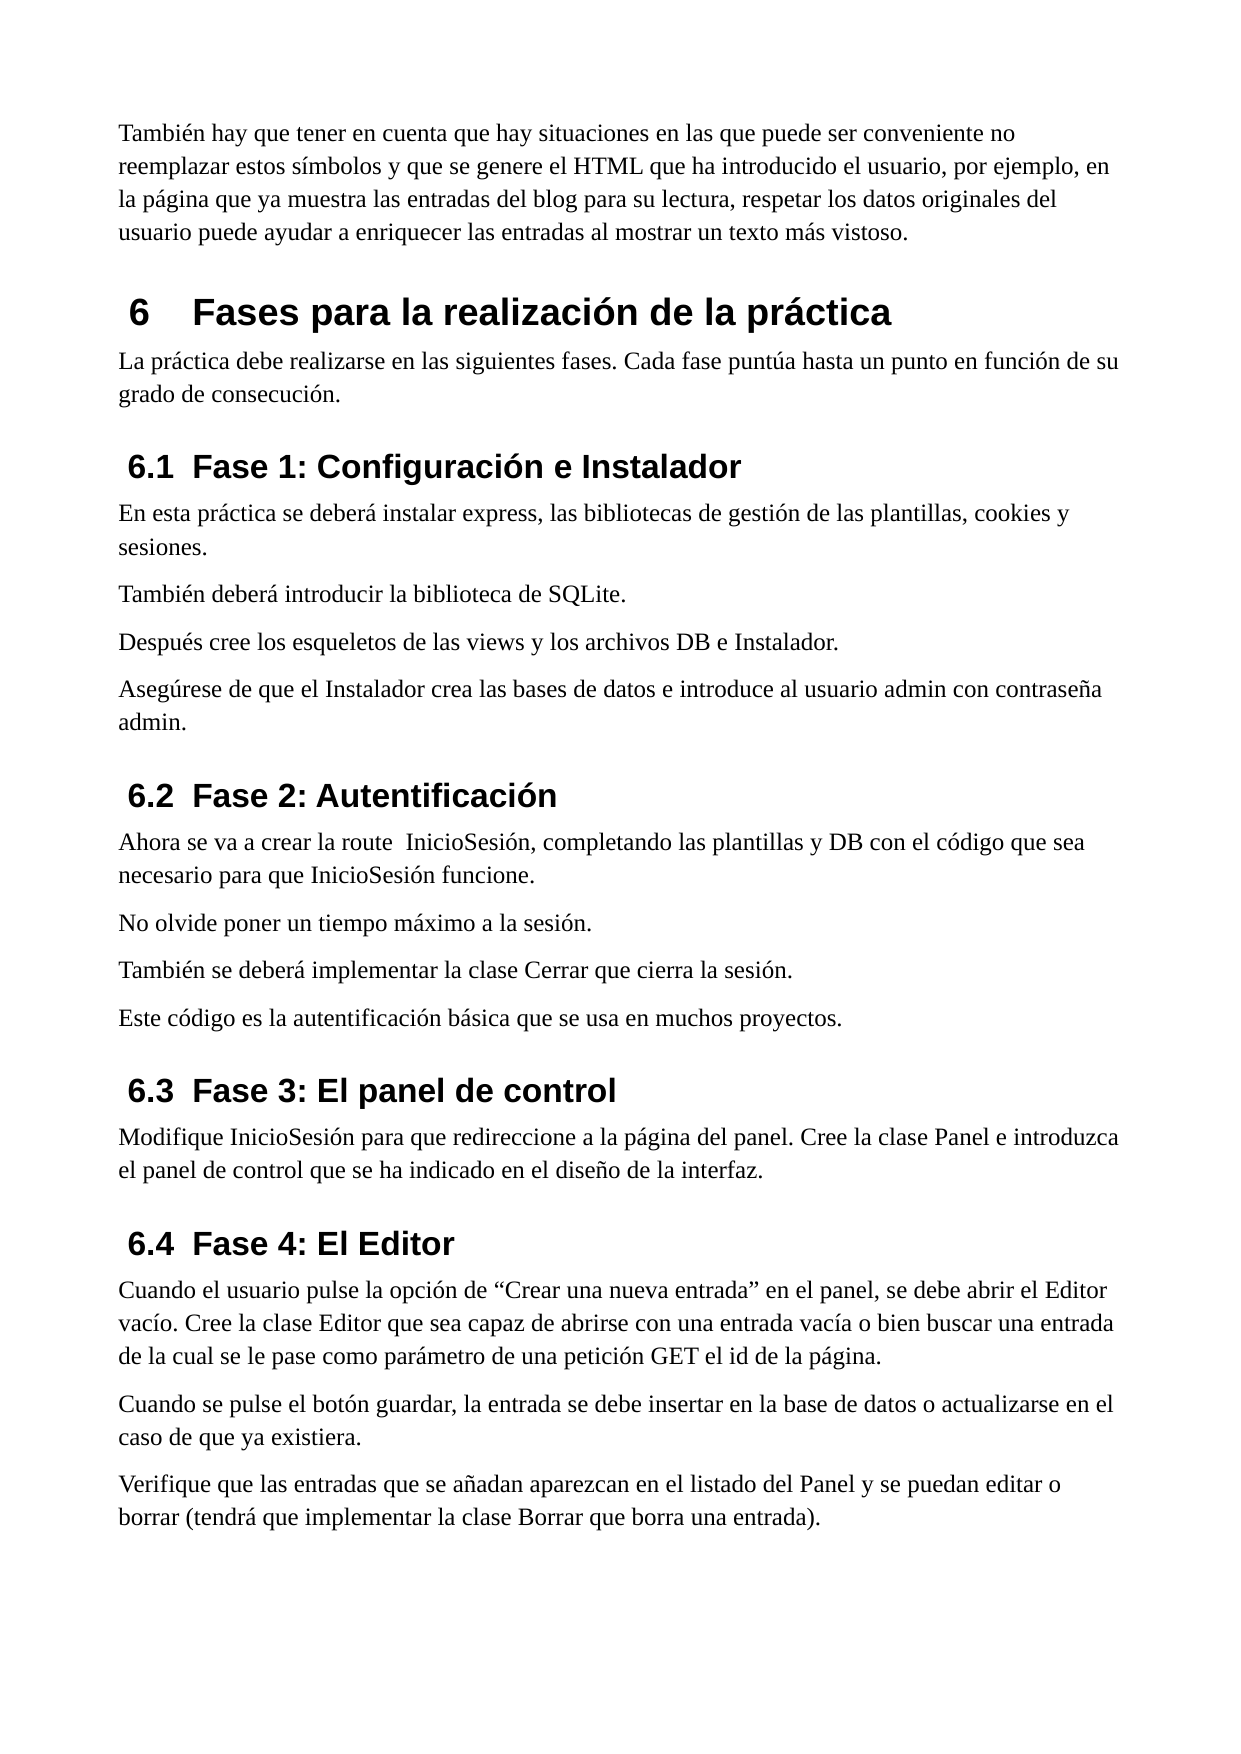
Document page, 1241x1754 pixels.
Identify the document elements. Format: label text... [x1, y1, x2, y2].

subtitle Fase 4: El Editor [118, 1224, 1122, 1262]
text No olvide poner un tiempo máximo a la sesión. [118, 908, 1122, 936]
text Asegúrese de que el Instalador crea las bases de datos e introduce al usuario admin con contraseña admin. [118, 674, 1122, 736]
text Verifique que las entradas que se añadan aparezcan en el listado del Panel y se puedan editar o borrar (tendrá que implementar la clase Borrar que borra una entrada). [118, 1469, 1122, 1531]
text Cuando se pulse el botón guardar, la entrada se debe insertar en la base de datos o actualizarse en el caso de que ya existiera. [118, 1389, 1122, 1450]
subtitle Fases para la realización de la práctica [118, 290, 1122, 333]
text También deberá introducir la biblioteca de SQLite. [118, 579, 1122, 608]
text La práctica debe realizarse en las siguientes fases. Cada fase puntúa hasta un punto en función de su grado de consecución. [118, 346, 1122, 408]
text Después cree los esqueletos de las views y los archivos DB e Instalador. [118, 627, 1122, 656]
text También hay que tener en cuenta que hay situaciones en las que puede ser conveniente no reemplazar estos símbolos y que se genere el HTML que ha introducido el usuario, por ejemplo, en la página que ya muestra las entradas del blog para su lectura, respetar los datos originales del usuario puede ayudar a enriquecer las entradas al mostrar un texto más vistoso. [118, 118, 1122, 246]
text Este código es la autentificación básica que se usa en muchos proyectos. [118, 1003, 1122, 1032]
subtitle Fase 3: El panel de control [118, 1071, 1122, 1110]
text También se deberá implementar la clase Cerrar que cierra la sesión. [118, 955, 1122, 984]
subtitle Fase 2: Autentificación [118, 776, 1122, 814]
text Modifique InicioSesión para que redireccione a la página del panel. Cree la clase Panel e introduzca el panel de control que se ha indicado en el diseño de la interfaz. [118, 1122, 1122, 1184]
text En esta práctica se deberá instalar express, las bibliotecas de gestión de las plantillas, cookies y sesiones. [118, 498, 1122, 560]
text Ahora se va a crear la route InicioSesión, completando las plantillas y DB con el código que sea necesario para que InicioSesión funcione. [118, 827, 1122, 889]
text Cuando el usuario pulse la opción de “Crear una nueva entrada” en el panel, se debe abrir el Editor vacío. Cree la clase Editor que sea capaz de abrirse con una entrada vacía o bien buscar una entrada de la cual se le pase como parámetro de una petición GET el id de la página. [118, 1275, 1122, 1370]
subtitle Fase 1: Configuración e Instalador [118, 447, 1122, 486]
